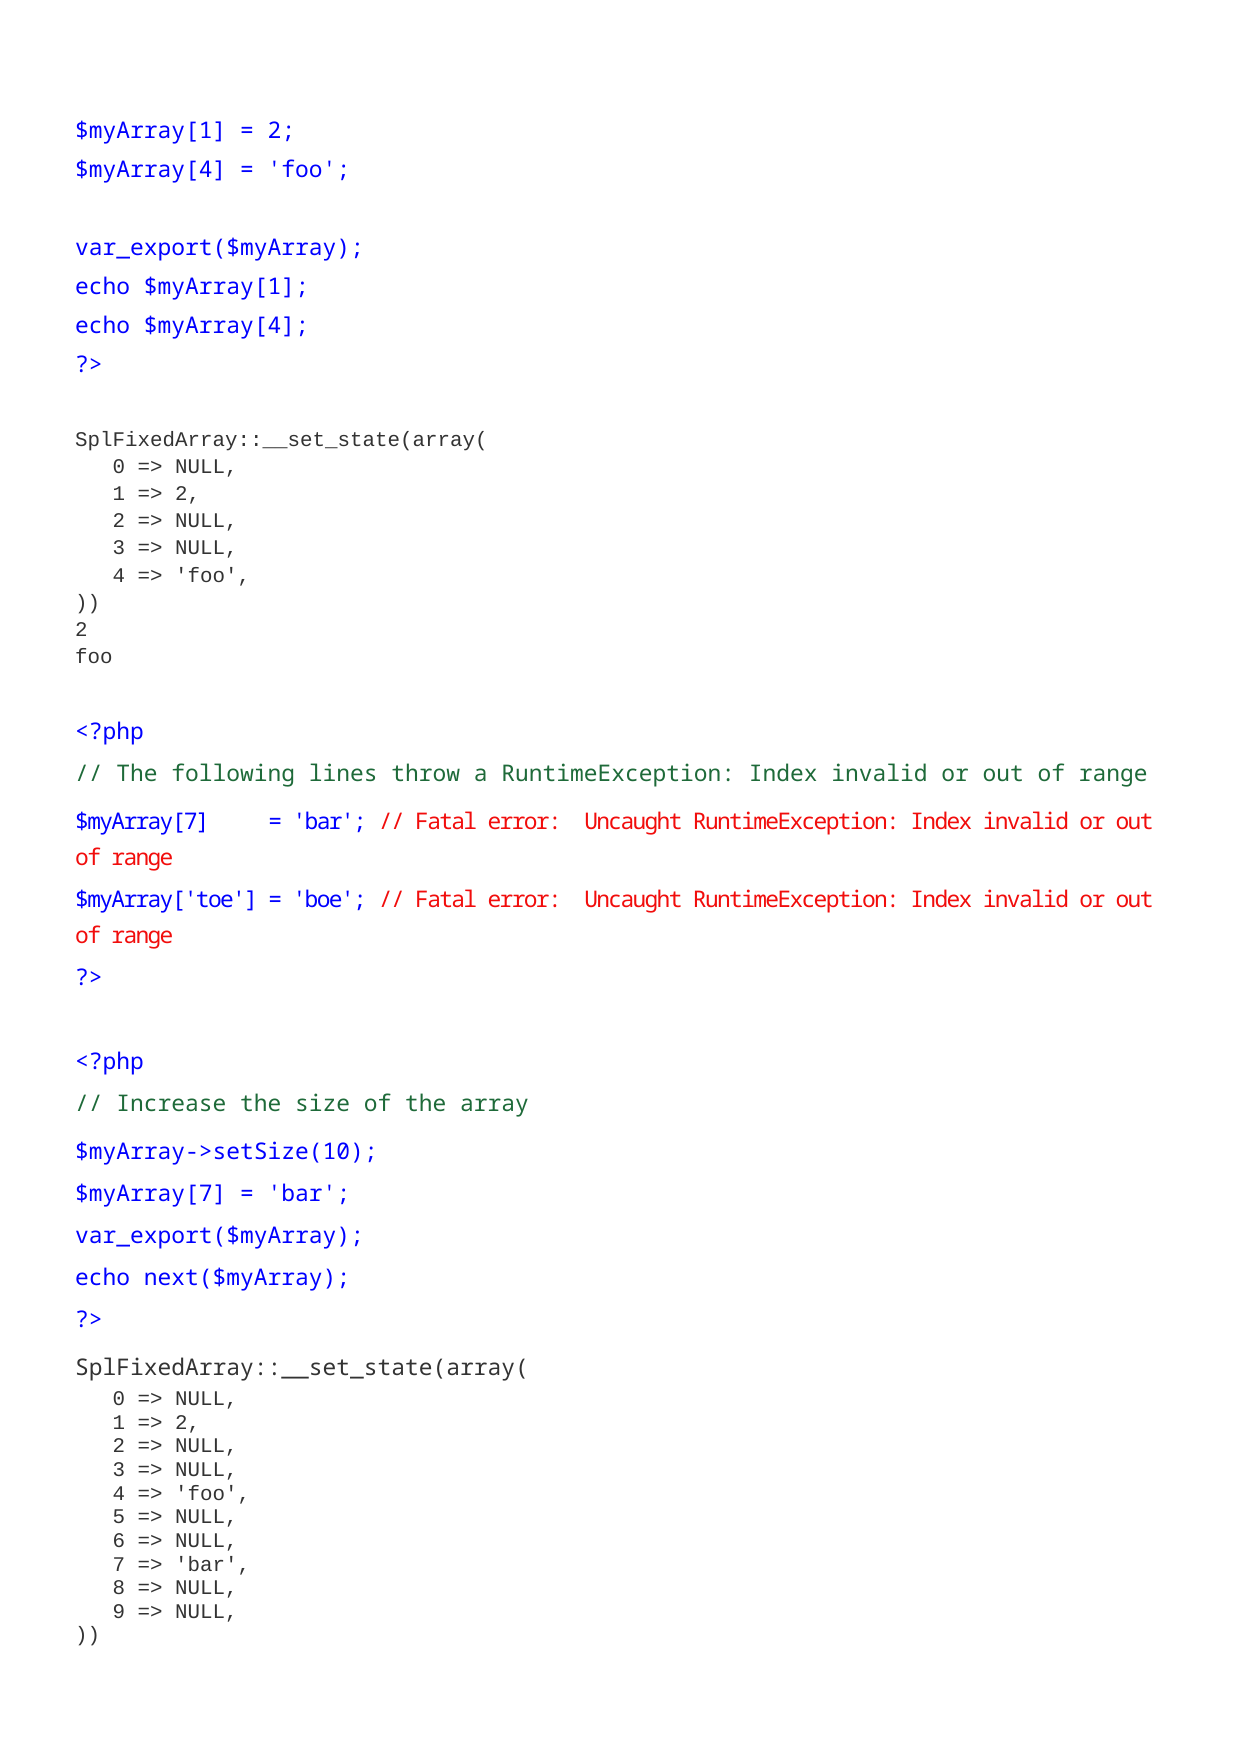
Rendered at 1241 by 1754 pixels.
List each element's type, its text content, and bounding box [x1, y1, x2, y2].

text var_export($myArray); [75, 231, 1166, 262]
text <?php [75, 1045, 1166, 1076]
text $myArray[4] = 'foo'; [75, 153, 1166, 184]
text 4 => 'foo', [75, 1483, 1166, 1506]
text )) [75, 592, 1166, 615]
text SplFixedArray::__set_state(array( [75, 429, 1166, 452]
text 1 => 2, [75, 1412, 1166, 1435]
text SplFixedArray::__set_state(array( [75, 1351, 1166, 1382]
text foo [75, 646, 1166, 670]
text // Increase the size of the array [75, 1087, 1166, 1118]
text 0 => NULL, [75, 456, 1166, 479]
text 2 => NULL, [75, 510, 1166, 534]
text 6 => NULL, [75, 1530, 1166, 1553]
text echo $myArray[4]; [75, 309, 1166, 340]
text var_export($myArray); [75, 1219, 1166, 1250]
text <?php [75, 715, 1166, 747]
text $myArray['toe'] = 'boe'; // Fatal error: Uncaught RuntimeException: Index invalid or out of range [75, 883, 1166, 950]
text echo next($myArray); [75, 1261, 1166, 1292]
text 1 => 2, [75, 483, 1166, 507]
text 0 => NULL, [75, 1388, 1166, 1412]
text 2 => NULL, [75, 1435, 1166, 1459]
text )) [75, 1624, 1166, 1648]
text $myArray[7] = 'bar'; // Fatal error: Uncaught RuntimeException: Index invalid or out of range [75, 805, 1166, 872]
text 8 => NULL, [75, 1577, 1166, 1601]
text 3 => NULL, [75, 1459, 1166, 1483]
text // The following lines throw a RuntimeException: Index invalid or out of range [75, 757, 1166, 788]
text 4 => 'foo', [75, 564, 1166, 588]
text $myArray[7] = 'bar'; [75, 1177, 1166, 1208]
text 9 => NULL, [75, 1601, 1166, 1624]
text ?> [75, 348, 1166, 379]
text $myArray->setSize(10); [75, 1135, 1166, 1166]
text ?> [75, 961, 1166, 992]
text 2 [75, 619, 1166, 643]
text echo $myArray[1]; [75, 270, 1166, 301]
text 5 => NULL, [75, 1506, 1166, 1530]
text $myArray[1] = 2; [75, 114, 1166, 145]
text 3 => NULL, [75, 537, 1166, 561]
text ?> [75, 1303, 1166, 1334]
text 7 => 'bar', [75, 1553, 1166, 1577]
